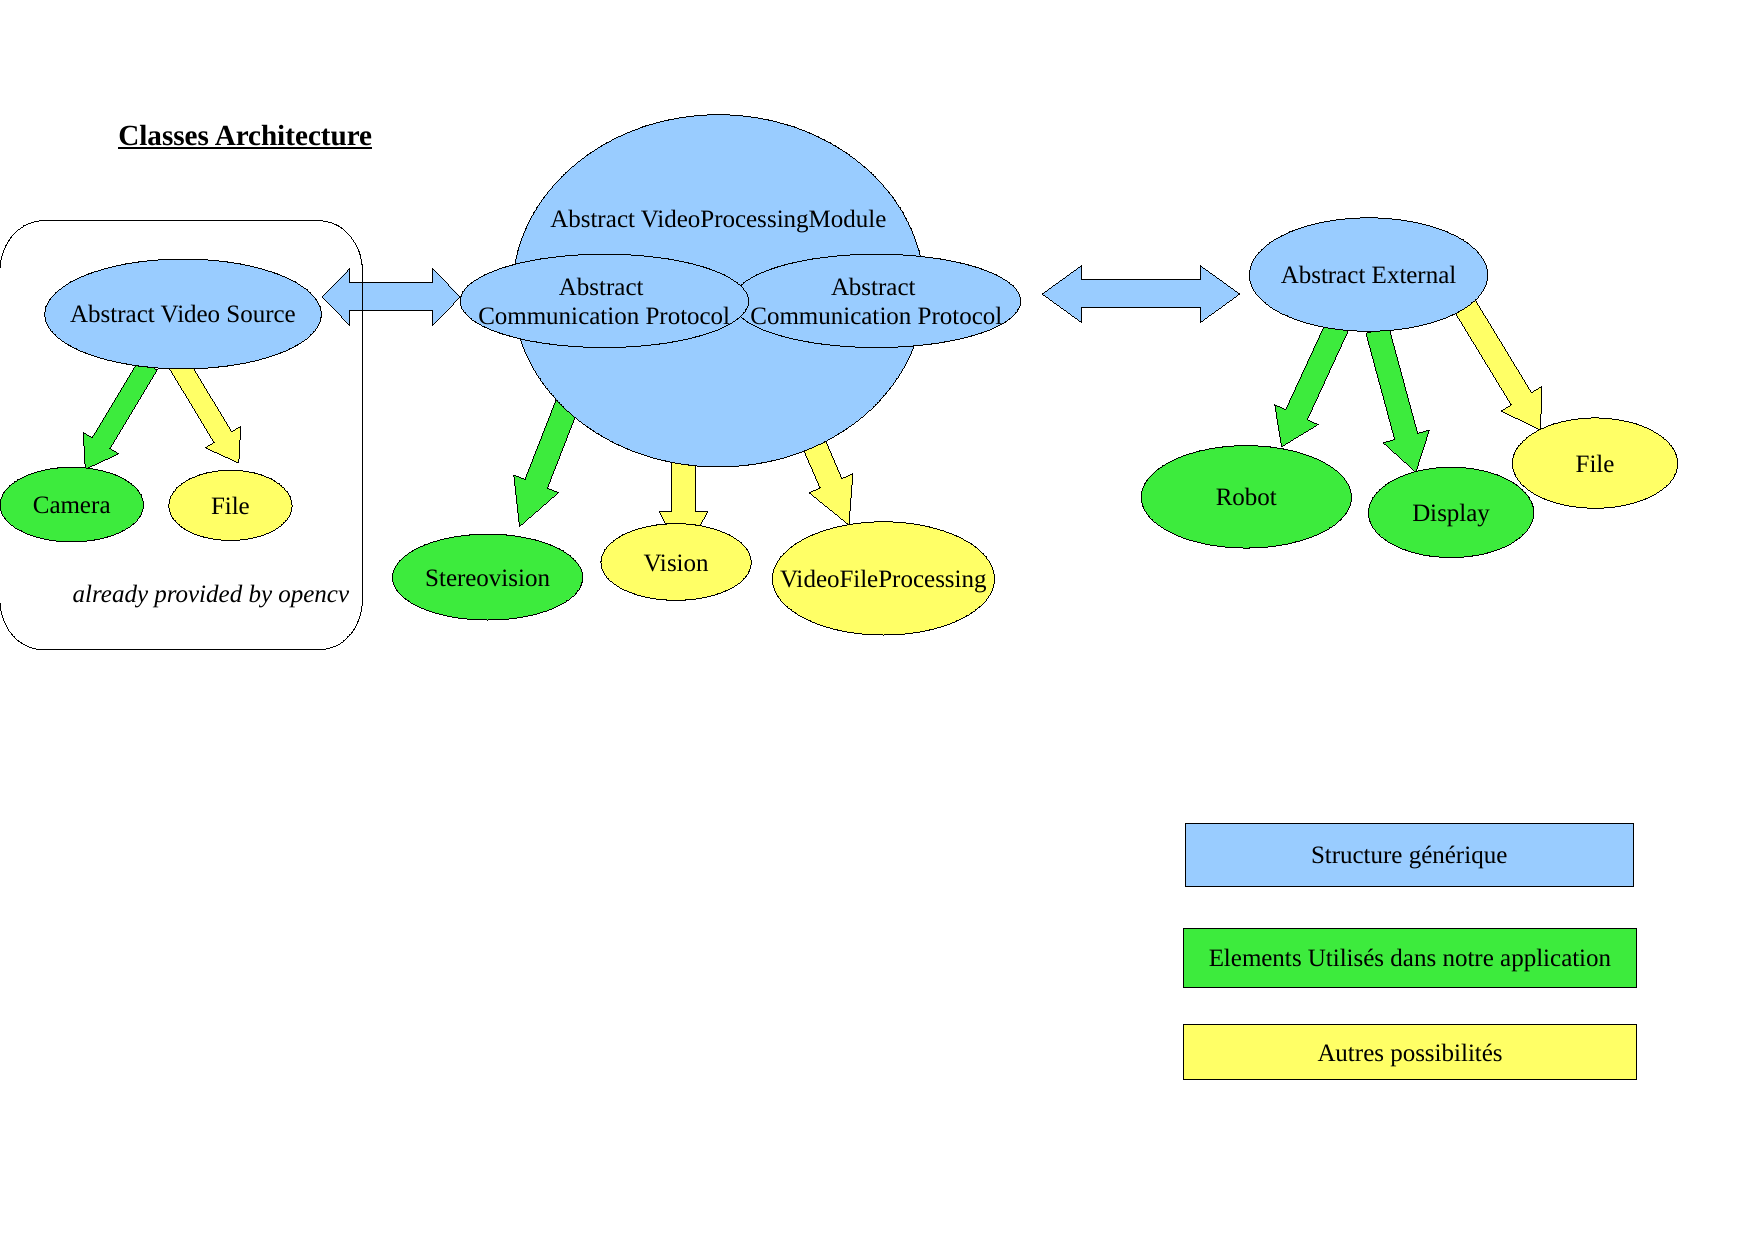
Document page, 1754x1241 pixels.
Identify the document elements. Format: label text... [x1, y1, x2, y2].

text Classes Architecture [118, 118, 673, 152]
text [764, 118, 1636, 152]
